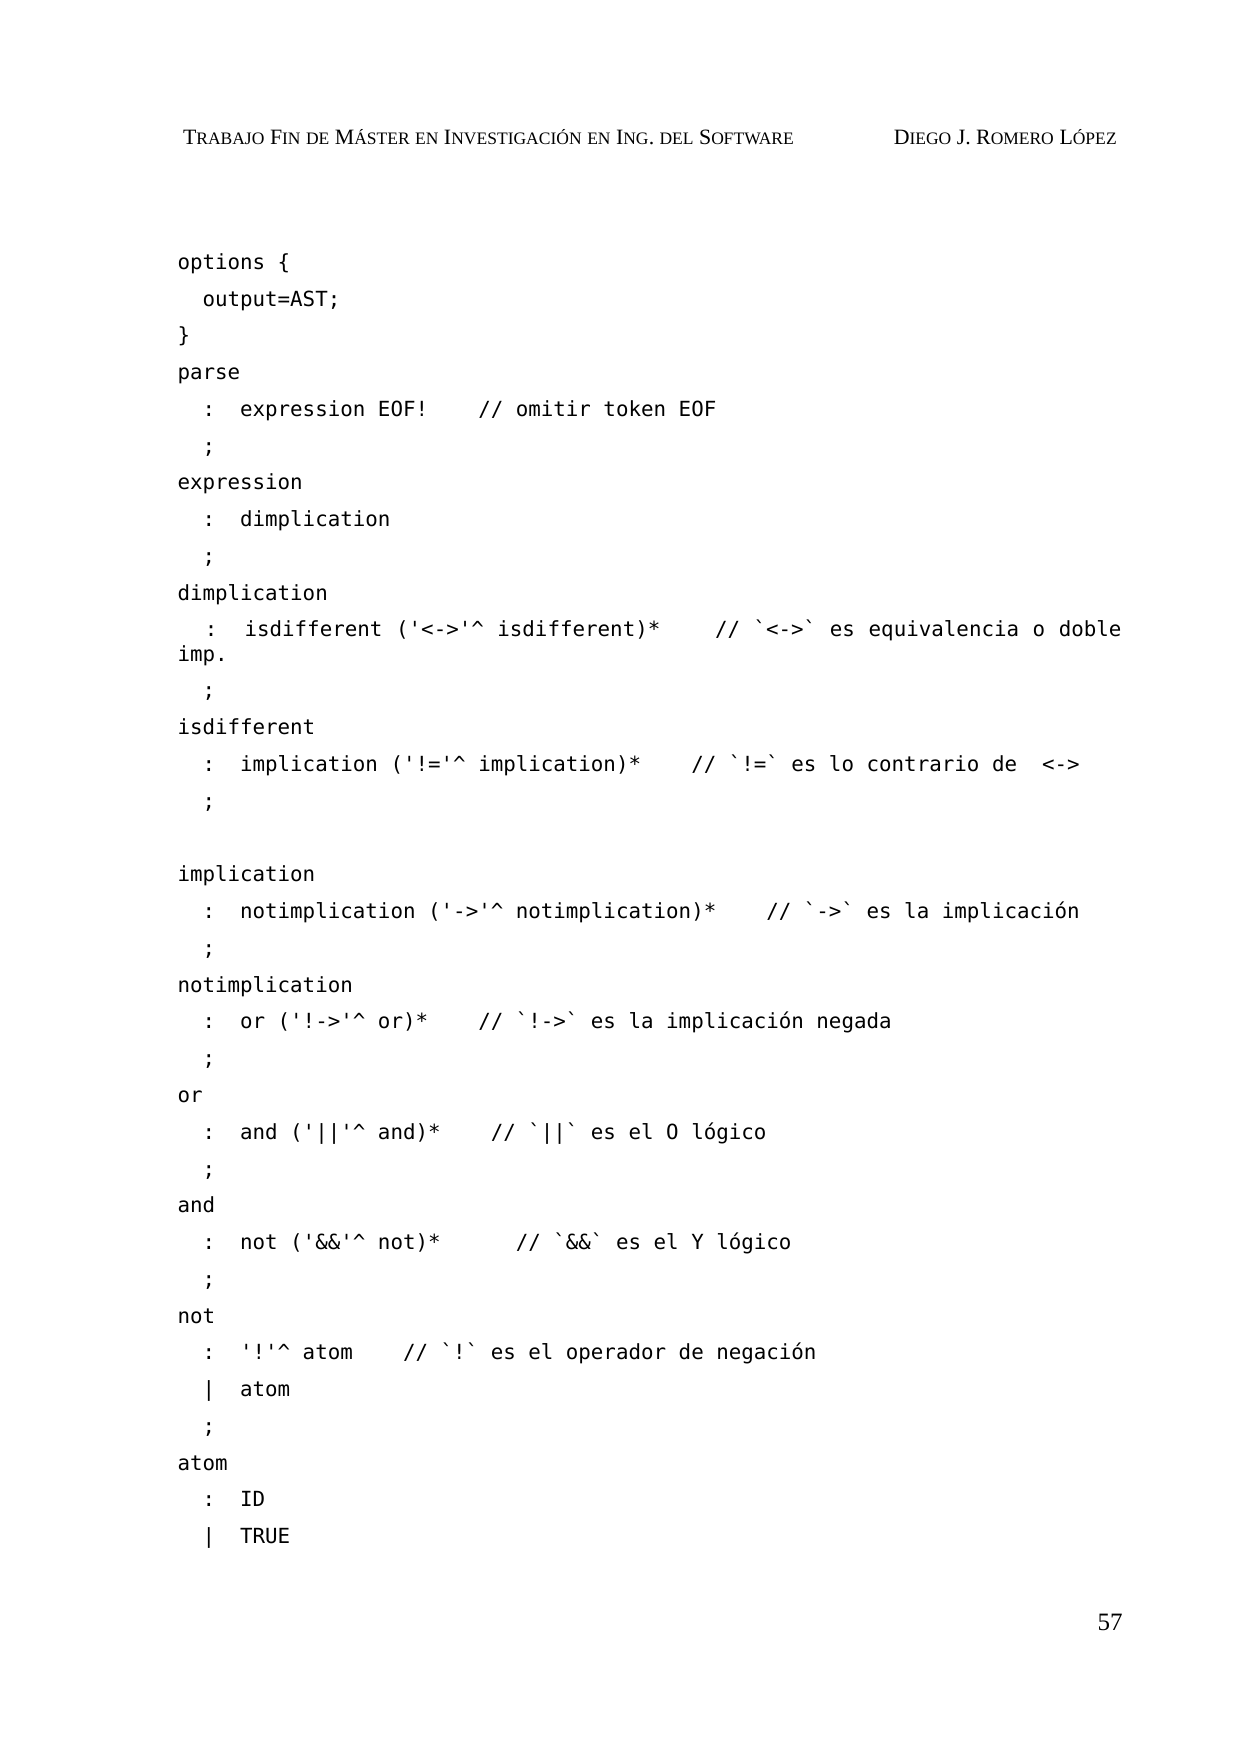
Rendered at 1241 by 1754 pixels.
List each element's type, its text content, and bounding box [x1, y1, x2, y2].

text : dimplication [177, 507, 1122, 531]
text output=AST; [177, 287, 1122, 311]
text : not ('&&'^ not)* // `&&` es el Y lógico [177, 1230, 1122, 1254]
text : implication ('!='^ implication)* // `!=` es lo contrario de <-> [177, 752, 1122, 776]
text ; [177, 1046, 1122, 1071]
text dimplication [177, 581, 1122, 605]
text : expression EOF! // omitir token EOF [177, 397, 1122, 421]
text : or ('!->'^ or)* // `!->` es la implicación negada [177, 1009, 1122, 1034]
text : and ('||'^ and)* // `||` es el O lógico [177, 1120, 1122, 1144]
text atom [177, 1451, 1122, 1475]
text : notimplication ('->'^ notimplication)* // `->` es la implicación [177, 899, 1122, 923]
text ; [177, 936, 1122, 960]
text ; [177, 789, 1122, 813]
text parse [177, 360, 1122, 384]
text or [177, 1083, 1122, 1107]
text ; [177, 1267, 1122, 1291]
text ; [177, 1157, 1122, 1181]
text options { [177, 250, 1122, 274]
text } [177, 323, 1122, 348]
text | TRUE [177, 1524, 1122, 1548]
text : ID [177, 1487, 1122, 1512]
text ; [177, 1414, 1122, 1438]
text : isdifferent ('<->'^ isdifferent)* // `<->` es equivalencia o doble imp. [177, 617, 1122, 666]
text notimplication [177, 973, 1122, 997]
text ; [177, 434, 1122, 458]
text | atom [177, 1377, 1122, 1401]
text isdifferent [177, 715, 1122, 739]
text and [177, 1193, 1122, 1218]
text : '!'^ atom // `!` es el operador de negación [177, 1340, 1122, 1365]
text not [177, 1304, 1122, 1328]
text ; [177, 544, 1122, 568]
text expression [177, 470, 1122, 495]
text ; [177, 678, 1122, 703]
text implication [177, 862, 1122, 887]
